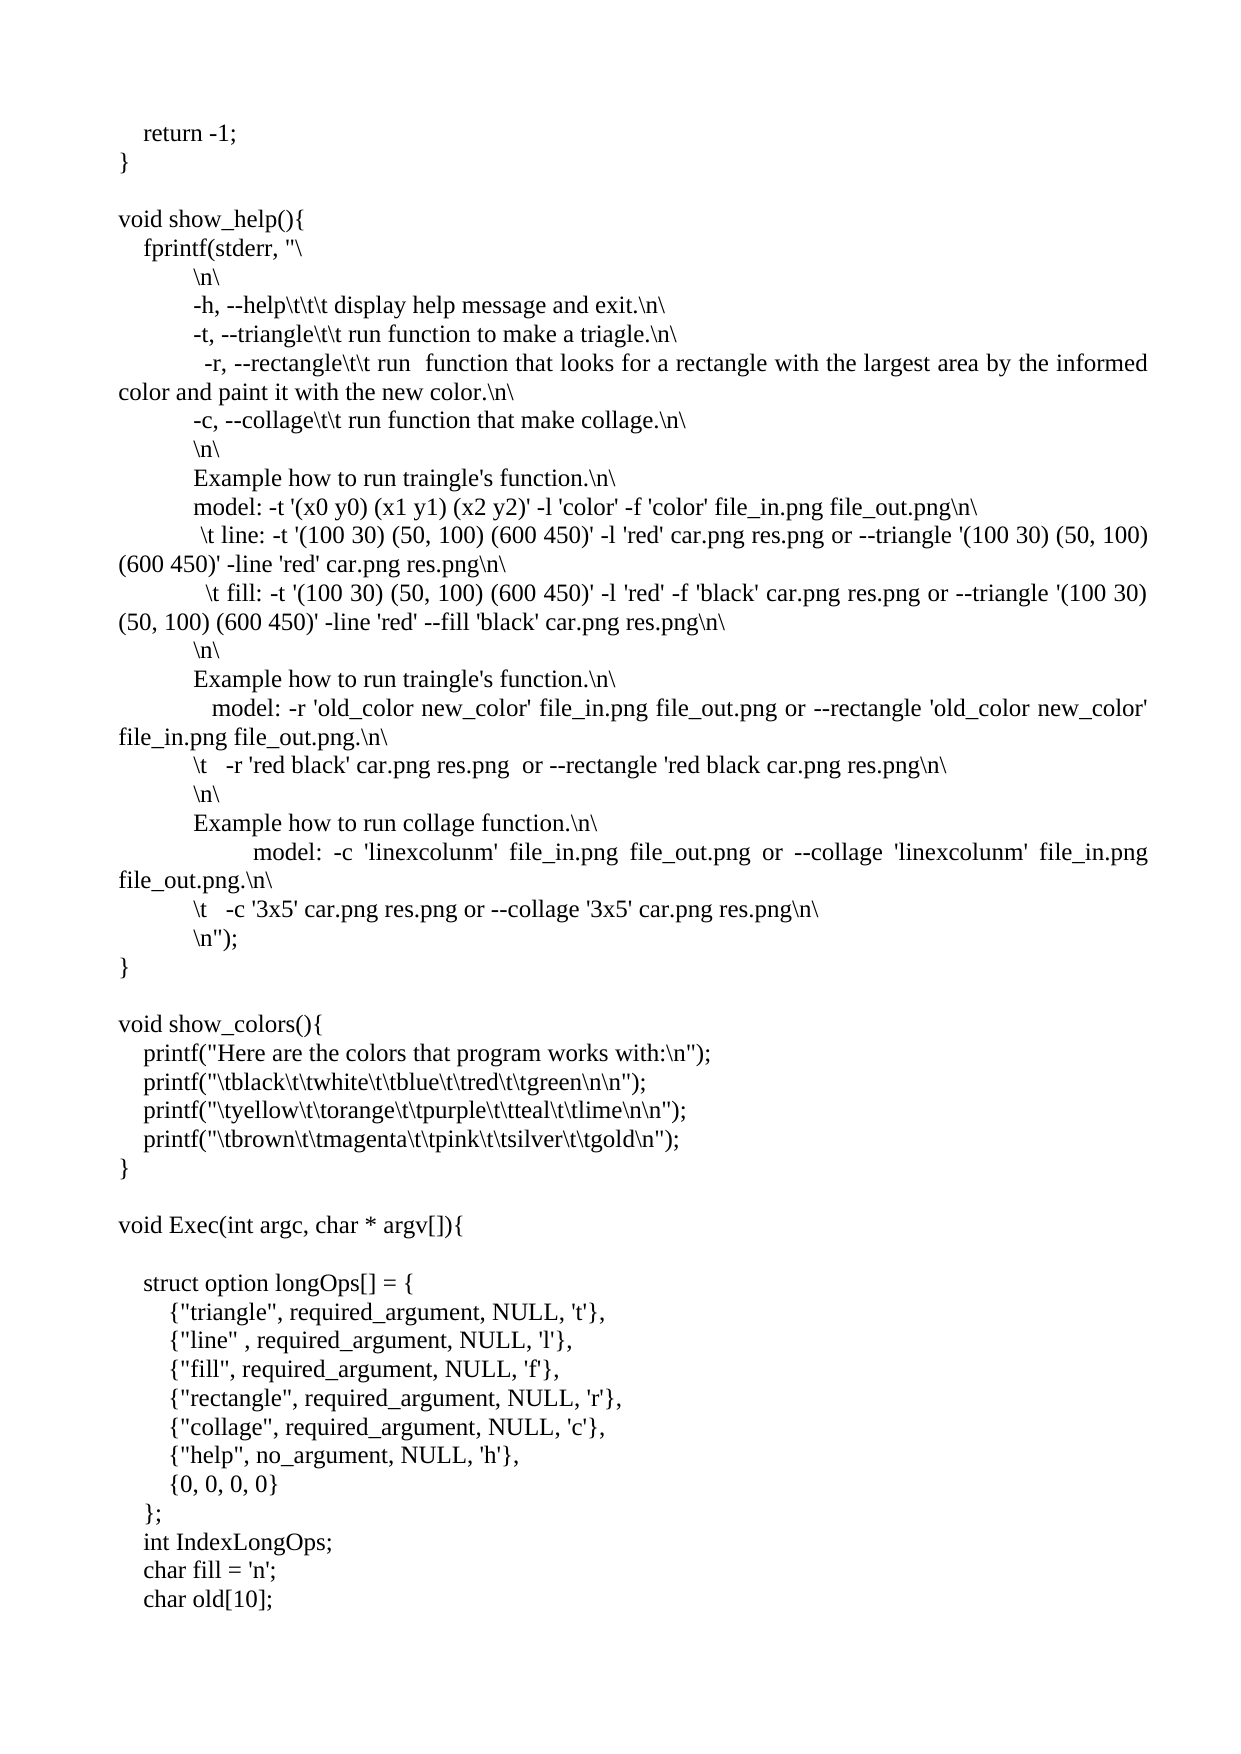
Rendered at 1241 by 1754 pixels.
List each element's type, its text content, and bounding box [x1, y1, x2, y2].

text \n\ [118, 779, 1149, 808]
text printf("\tbrown\t\tmagenta\t\tpink\t\tsilver\t\tgold\n"); [118, 1124, 1149, 1153]
text char fill = 'n'; [118, 1556, 1149, 1584]
text -c, --collage\t\t run function that make collage.\n\ [118, 406, 1149, 434]
text {"help", no_argument, NULL, 'h'}, [118, 1441, 1149, 1469]
text fprintf(stderr, "\ [118, 233, 1149, 262]
text void show_colors(){ [118, 1009, 1149, 1038]
text int IndexLongOps; [118, 1527, 1149, 1556]
text } [118, 1153, 1149, 1182]
text -r, --rectangle\t\t run function that looks for a rectangle with the largest area by the informed color and paint it with the new color.\n\ [118, 348, 1149, 406]
text void show_help(){ [118, 204, 1149, 233]
text {0, 0, 0, 0} [118, 1469, 1149, 1498]
text void Exec(int argc, char * argv[]){ [118, 1211, 1149, 1239]
text \n\ [118, 636, 1149, 664]
text model: -c 'linexcolunm' file_in.png file_out.png or --collage 'linexcolunm' file_in.png file_out.png.\n\ [118, 837, 1149, 894]
text \n\ [118, 262, 1149, 291]
text -h, --help\t\t\t display help message and exit.\n\ [118, 291, 1149, 319]
text printf("\tblack\t\twhite\t\tblue\t\tred\t\tgreen\n\n"); [118, 1067, 1149, 1096]
text -t, --triangle\t\t run function to make a triagle.\n\ [118, 319, 1149, 348]
text {"fill", required_argument, NULL, 'f'}, [118, 1354, 1149, 1383]
text \t -r 'red black' car.png res.png or --rectangle 'red black car.png res.png\n\ [118, 751, 1149, 779]
text \t fill: -t '(100 30) (50, 100) (600 450)' -l 'red' -f 'black' car.png res.png or --triangle '(100 30) (50, 100) (600 450)' -line 'red' --fill 'black' car.png res.png\n\ [118, 578, 1149, 636]
text char old[10]; [118, 1584, 1149, 1613]
text } [118, 147, 1149, 176]
text {"triangle", required_argument, NULL, 't'}, [118, 1297, 1149, 1326]
text {"collage", required_argument, NULL, 'c'}, [118, 1412, 1149, 1441]
text {"rectangle", required_argument, NULL, 'r'}, [118, 1383, 1149, 1412]
text \n"); [118, 923, 1149, 952]
text {"line" , required_argument, NULL, 'l'}, [118, 1326, 1149, 1354]
text Example how to run traingle's function.\n\ [118, 463, 1149, 492]
text printf("Here are the colors that program works with:\n"); [118, 1038, 1149, 1067]
text }; [118, 1498, 1149, 1527]
text struct option longOps[] = { [118, 1268, 1149, 1297]
text } [118, 952, 1149, 981]
text \n\ [118, 434, 1149, 463]
text Example how to run collage function.\n\ [118, 808, 1149, 837]
text \t line: -t '(100 30) (50, 100) (600 450)' -l 'red' car.png res.png or --triangle '(100 30) (50, 100) (600 450)' -line 'red' car.png res.png\n\ [118, 521, 1149, 578]
text printf("\tyellow\t\torange\t\tpurple\t\tteal\t\tlime\n\n"); [118, 1096, 1149, 1124]
text model: -t '(x0 y0) (x1 y1) (x2 y2)' -l 'color' -f 'color' file_in.png file_out.png\n\ [118, 492, 1149, 521]
text \t -c '3x5' car.png res.png or --collage '3x5' car.png res.png\n\ [118, 894, 1149, 923]
text return -1; [118, 118, 1149, 147]
text Example how to run traingle's function.\n\ [118, 664, 1149, 693]
text model: -r 'old_color new_color' file_in.png file_out.png or --rectangle 'old_color new_color' file_in.png file_out.png.\n\ [118, 693, 1149, 751]
